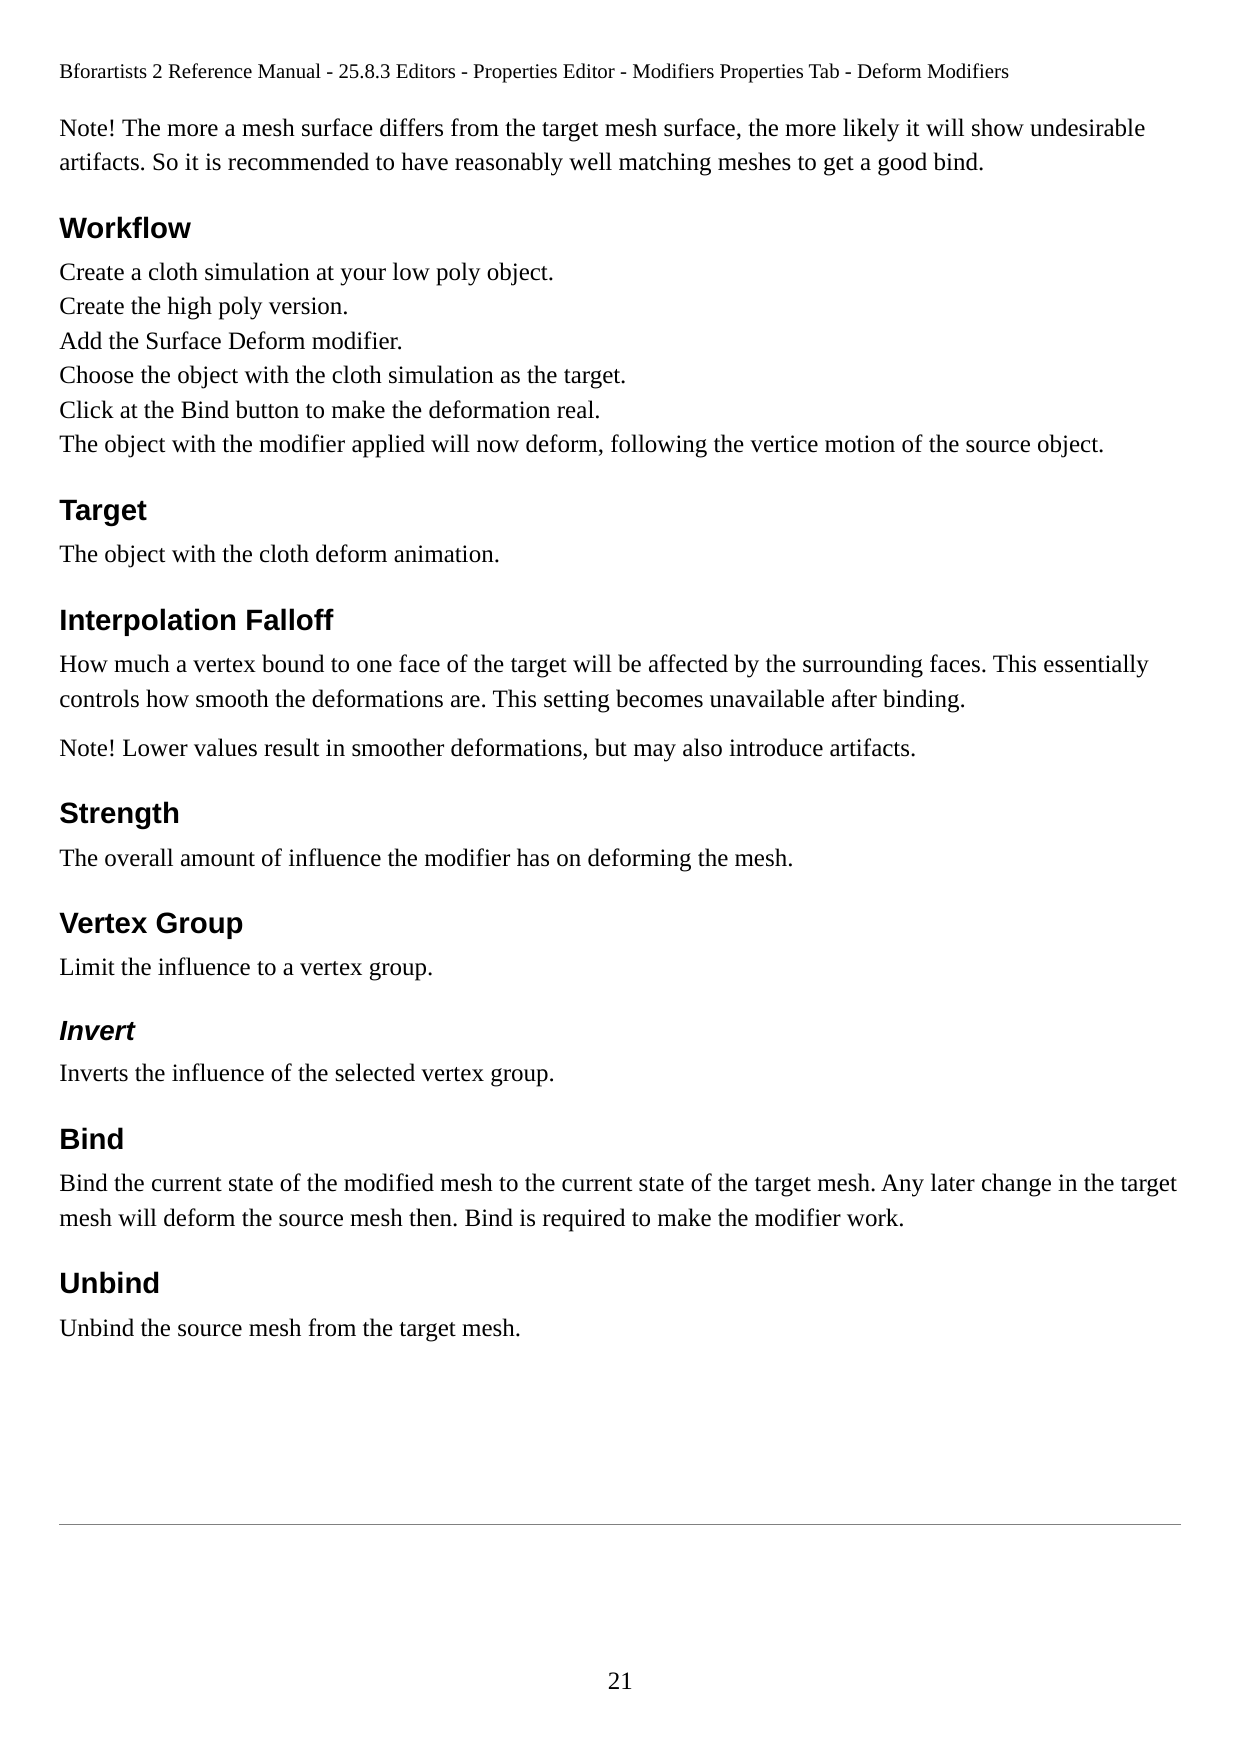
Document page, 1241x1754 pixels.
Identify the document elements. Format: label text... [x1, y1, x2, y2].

text Bind the current state of the modified mesh to the current state of the target mesh. Any later change in the target mesh will deform the source mesh then. Bind is required to make the modifier work. [59, 1168, 1181, 1232]
subtitle Unbind [59, 1266, 1181, 1300]
subtitle Invert [59, 1014, 1181, 1046]
text Inverts the influence of the selected vertex group. [59, 1058, 1181, 1087]
text Create a cloth simulation at your low poly object. Create the high poly version. Add the Surface Deform modifier. Choose the object with the cloth simulation as the target. Click at the Bind button to make the deformation real. The object with the modifier applied will now deform, following the vertice motion of the source object. [59, 257, 1181, 458]
subtitle Bind [59, 1122, 1181, 1156]
text Note! The more a mesh surface differs from the target mesh surface, the more likely it will show undesirable artifacts. So it is recommended to have reasonably well matching meshes to get a good bind. [59, 113, 1181, 176]
text The overall amount of influence the modifier has on deforming the mesh. [59, 843, 1181, 871]
subtitle Vertex Group [59, 906, 1181, 940]
text Limit the influence to a vertex group. [59, 952, 1181, 981]
subtitle Strength [59, 796, 1181, 830]
text How much a vertex bound to one face of the target will be affected by the surrounding faces. This essentially controls how smooth the deformations are. This setting becomes unavailable after binding. [59, 649, 1181, 712]
subtitle Interpolation Falloff [59, 603, 1181, 637]
text Note! Lower values result in smoother deformations, but may also introduce artifacts. [59, 733, 1181, 761]
text The object with the cloth deform animation. [59, 539, 1181, 568]
text Unbind the source mesh from the target mesh. [59, 1313, 1181, 1341]
subtitle Workflow [59, 211, 1181, 244]
subtitle Target [59, 493, 1181, 527]
